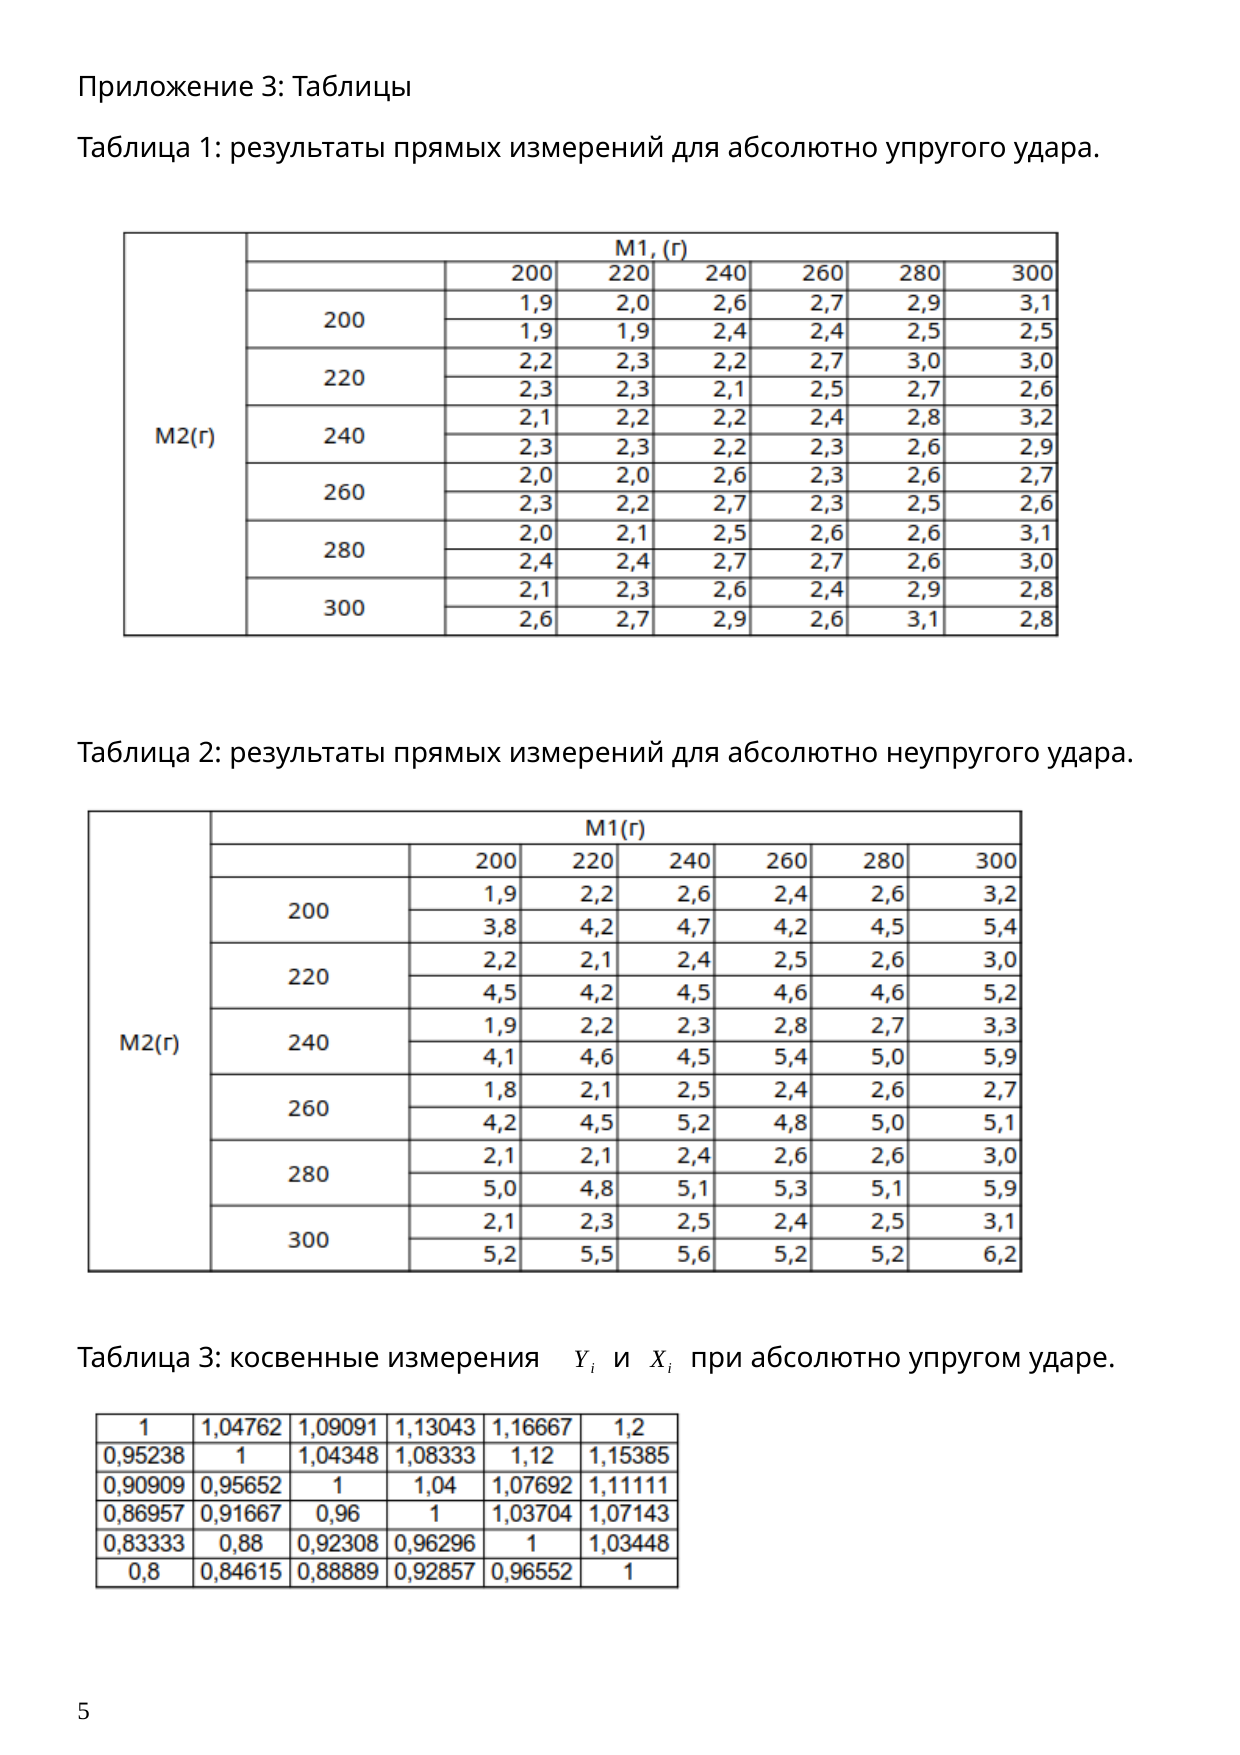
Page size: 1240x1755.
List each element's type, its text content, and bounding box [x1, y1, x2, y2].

picture [77, 792, 1043, 1309]
text Таблица 1: результаты прямых измерений для абсолютно упругого удара. [77, 127, 1169, 166]
text Таблица 2: результаты прямых измерений для абсолютно неупругого удара. [77, 732, 1169, 771]
picture [77, 1398, 710, 1624]
picture [75, 187, 1084, 666]
text Приложение 3: Таблицы [77, 67, 1169, 105]
text Таблица 3: косвенные измерения ипри абсолютно упругом ударе. [77, 1338, 1169, 1377]
